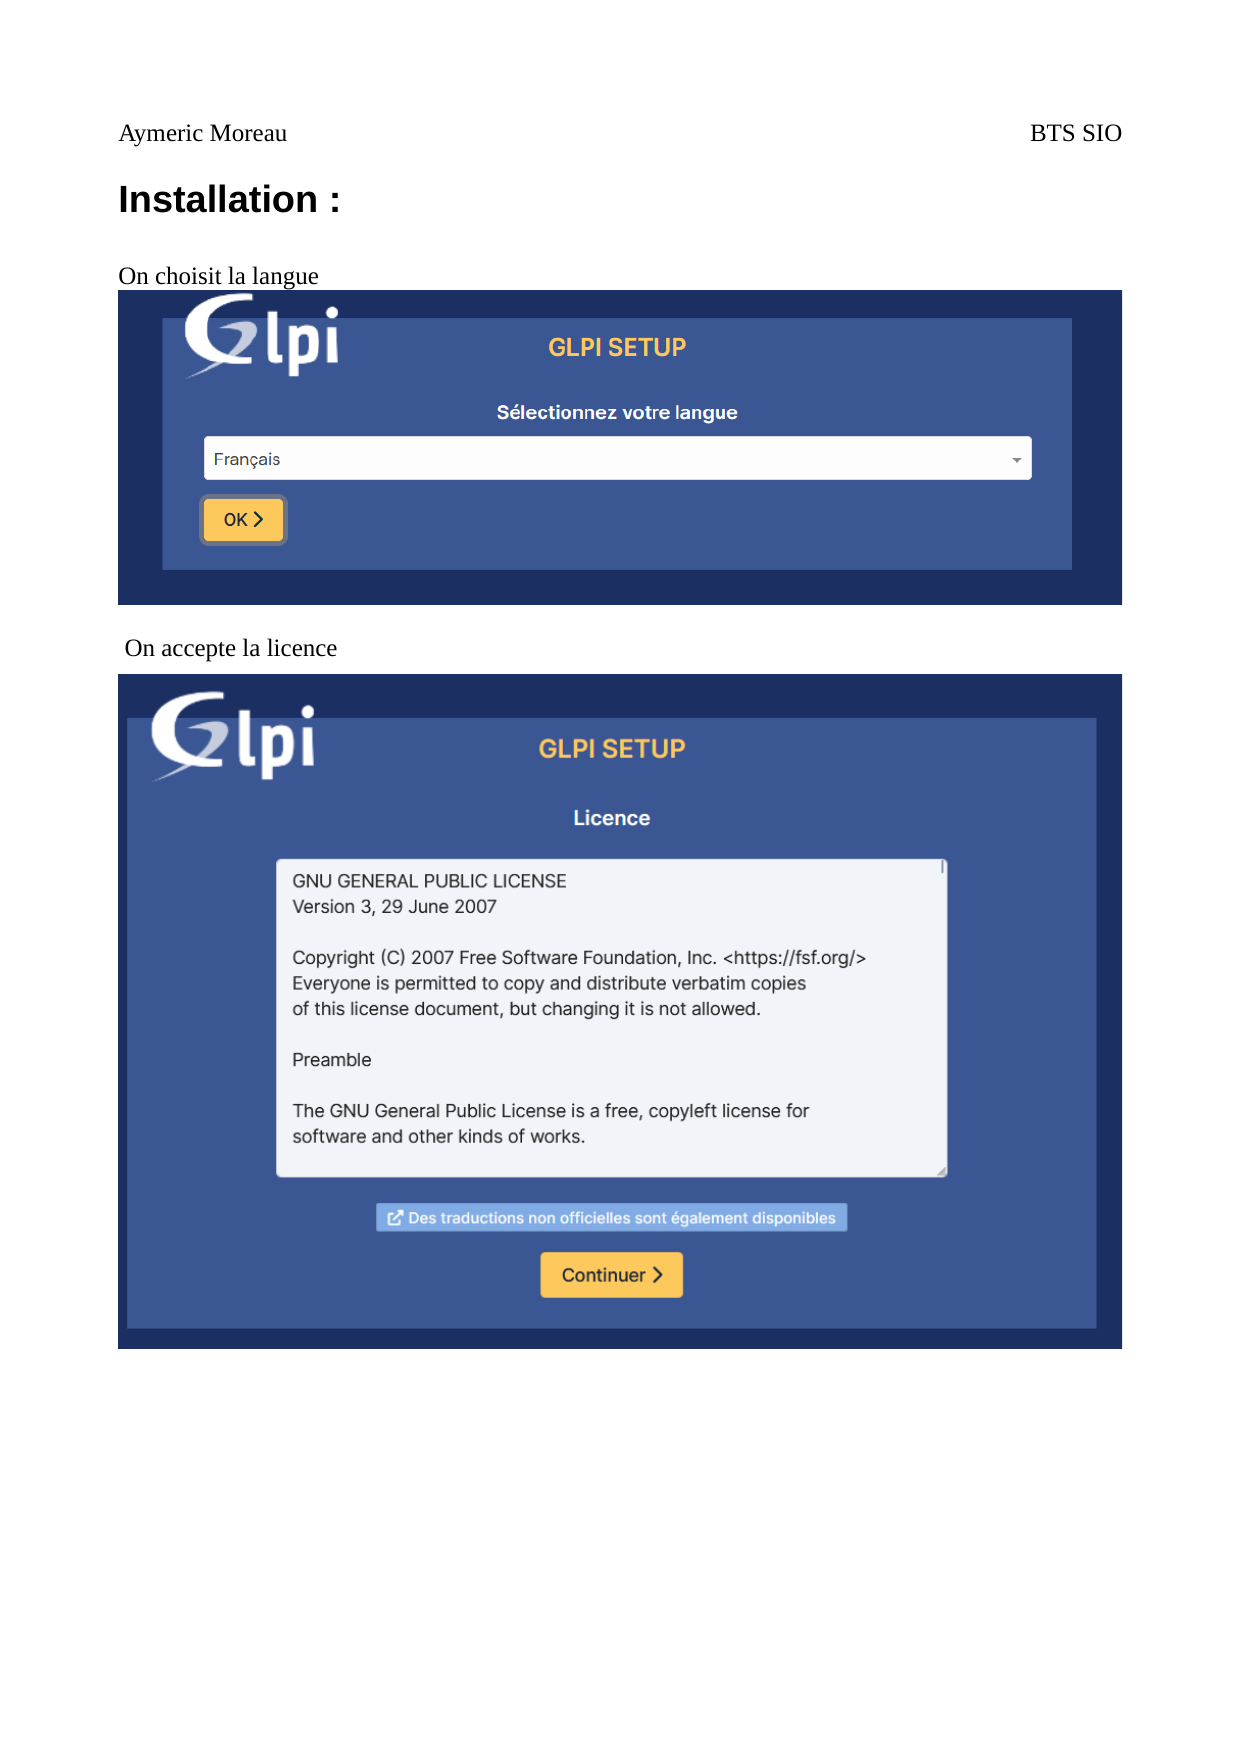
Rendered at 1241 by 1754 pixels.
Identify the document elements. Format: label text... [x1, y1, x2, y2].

text On accepte la licence [118, 633, 1122, 662]
picture [118, 674, 1123, 1349]
subtitle Installation : [118, 176, 1122, 220]
text On choisit la langue [118, 261, 1122, 290]
picture [118, 290, 1123, 605]
